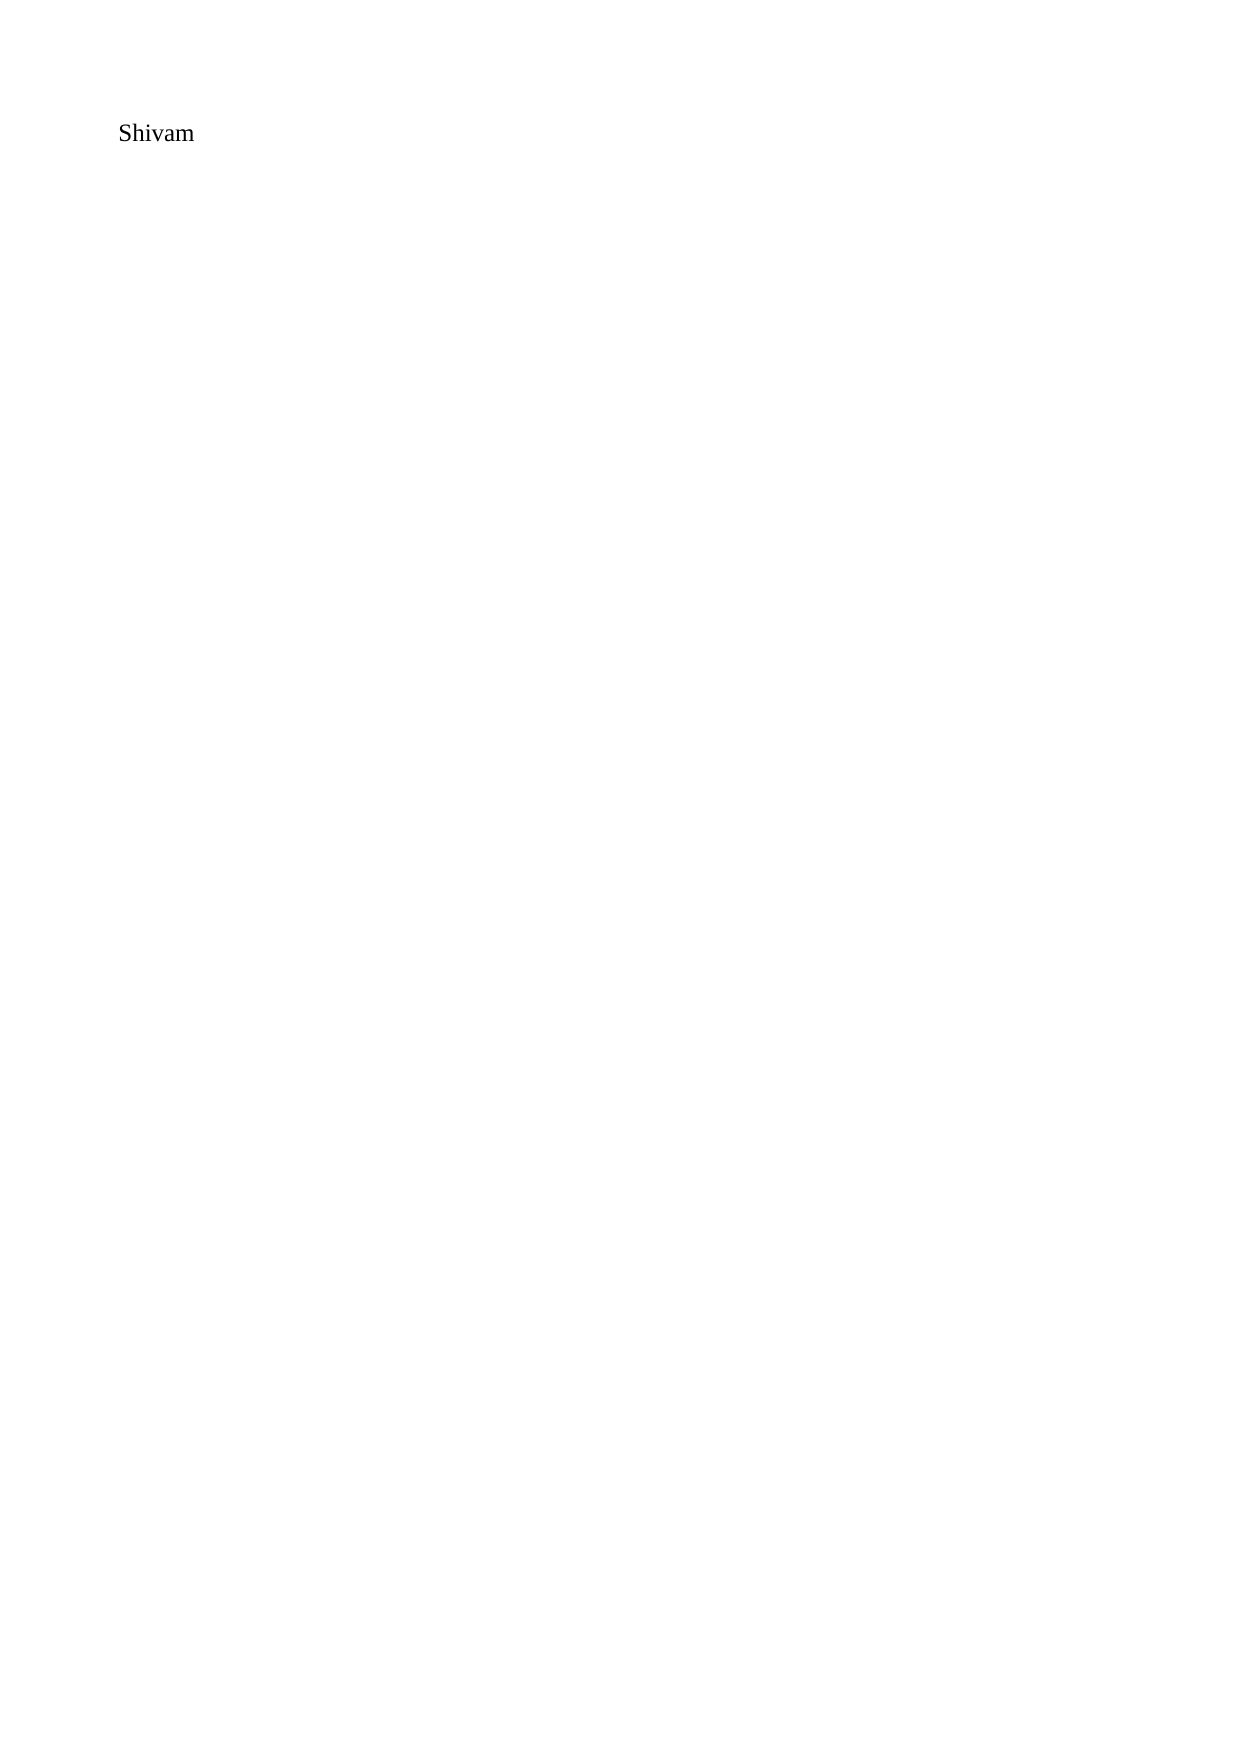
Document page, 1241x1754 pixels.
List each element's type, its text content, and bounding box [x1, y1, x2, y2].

text Shivam [118, 118, 1122, 147]
